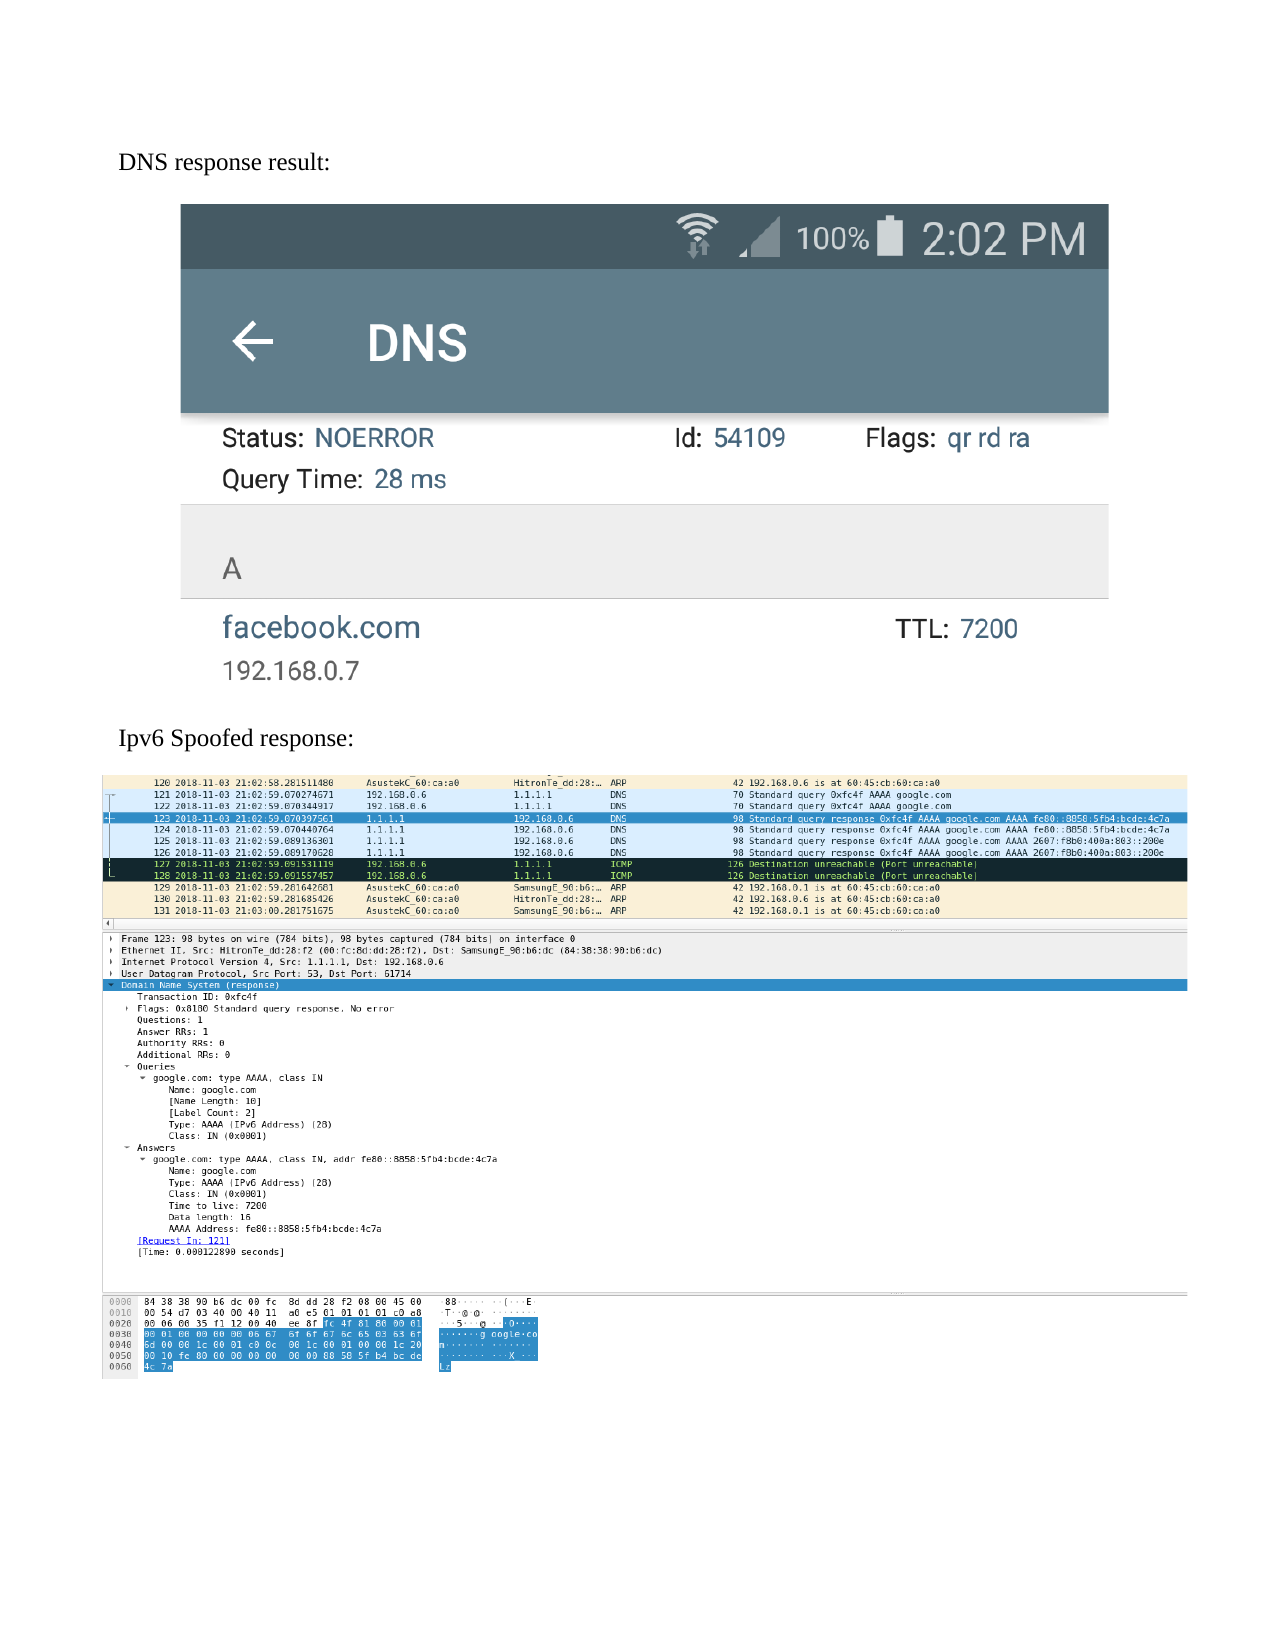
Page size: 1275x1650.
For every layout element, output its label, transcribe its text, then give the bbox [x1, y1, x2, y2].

text Ipv6 Spoofed response: [118, 723, 1157, 752]
text DNS response result: [118, 147, 1157, 176]
